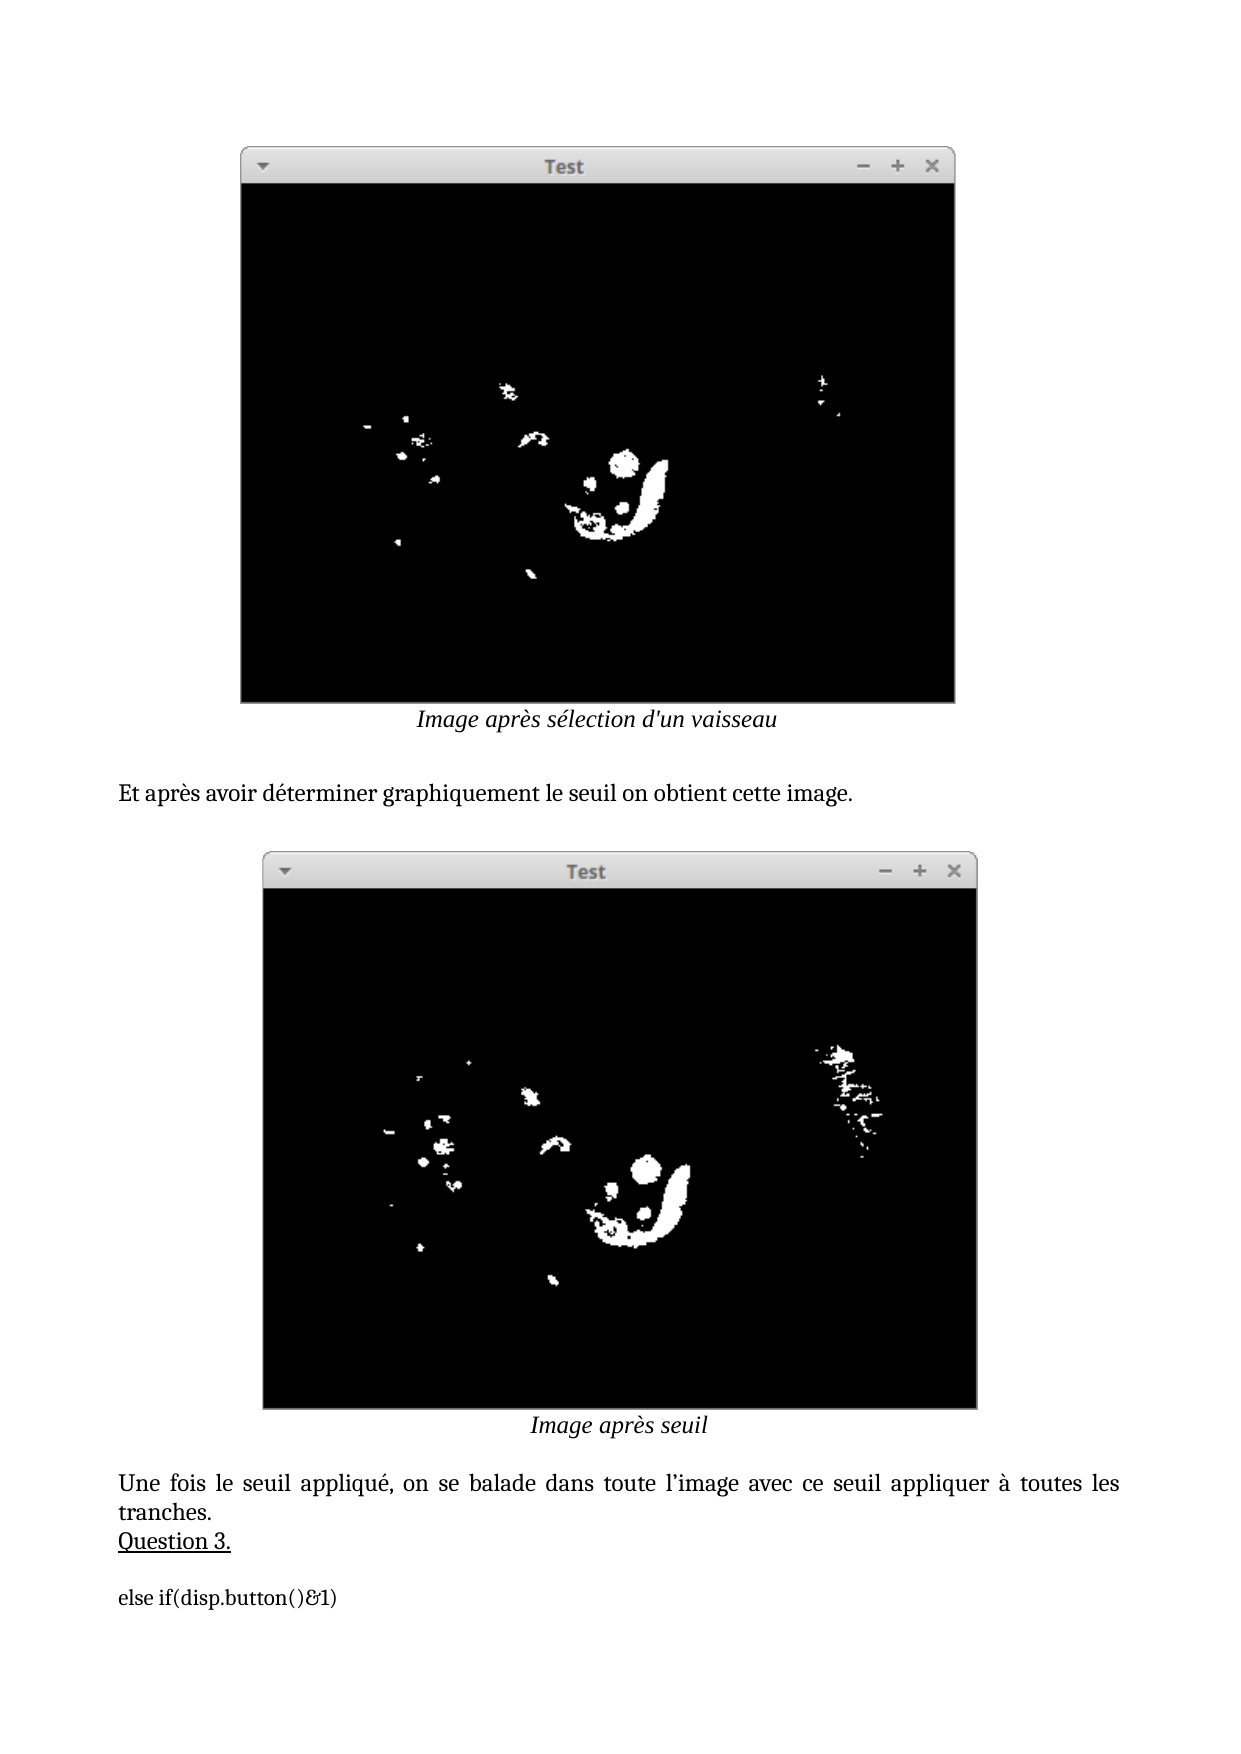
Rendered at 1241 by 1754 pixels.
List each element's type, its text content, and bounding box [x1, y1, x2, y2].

picture [240, 146, 956, 704]
text Question 3. [118, 1527, 1122, 1556]
text Et après avoir déterminer graphiquement le seuil on obtient cette image. [118, 779, 1122, 808]
picture [262, 851, 978, 1410]
text Image après seuil [262, 1410, 978, 1438]
text Une fois le seuil appliqué, on se balade dans toute l’image avec ce seuil appliquer à toutes les tranches. [118, 1469, 1122, 1527]
text Image après sélection d'un vaisseau [240, 704, 956, 733]
text else if(disp.button()&1) [118, 1584, 1122, 1611]
